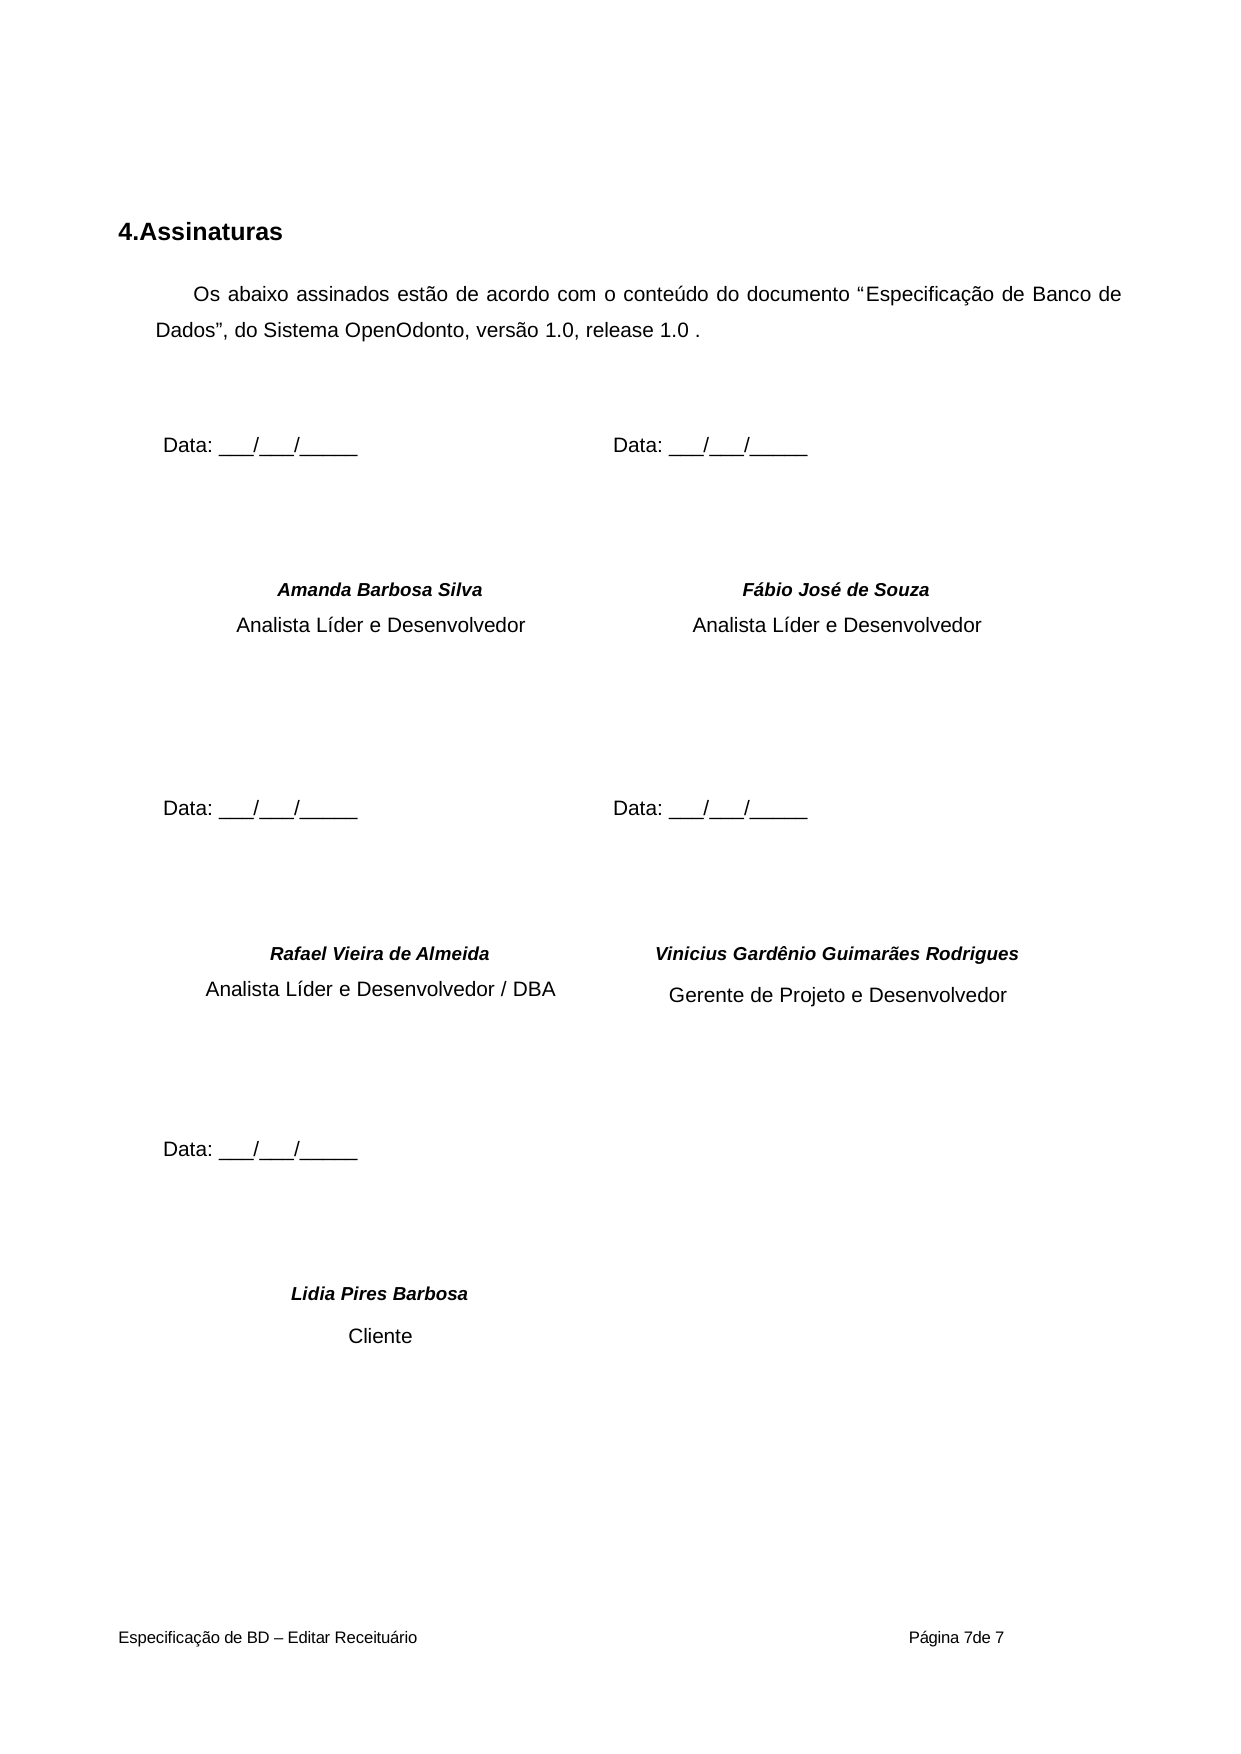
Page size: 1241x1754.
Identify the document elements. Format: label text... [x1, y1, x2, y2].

table_cell Lidia Pires Barbosa Cliente [156, 1277, 605, 1348]
table_header Data: ___/___/_____ [606, 754, 1070, 936]
table_header Data: ___/___/_____ [156, 390, 606, 573]
table_header Data: ___/___/_____ [156, 1094, 605, 1277]
table_cell Amanda Barbosa Silva Analista Líder e Desenvolvedor [156, 573, 606, 680]
text Os abaixo assinados estão de acordo com o conteúdo do documento “Especificação de Banco de Dados”, do Sistema OpenOdonto, versão 1.0, release 1.0 . [155, 282, 1122, 342]
table_header Data: ___/___/_____ [606, 390, 1068, 573]
subtitle Assinaturas [118, 217, 1122, 246]
table_cell Fábio José de Souza Analista Líder e Desenvolvedor [606, 573, 1068, 680]
table_cell Vinicius Gardênio Guimarães Rodrigues Gerente de Projeto e Desenvolvedor [606, 936, 1070, 1007]
table_header Data: ___/___/_____ [156, 754, 606, 936]
table_cell Rafael Vieira de Almeida Analista Líder e Desenvolvedor / DBA [156, 936, 606, 1007]
